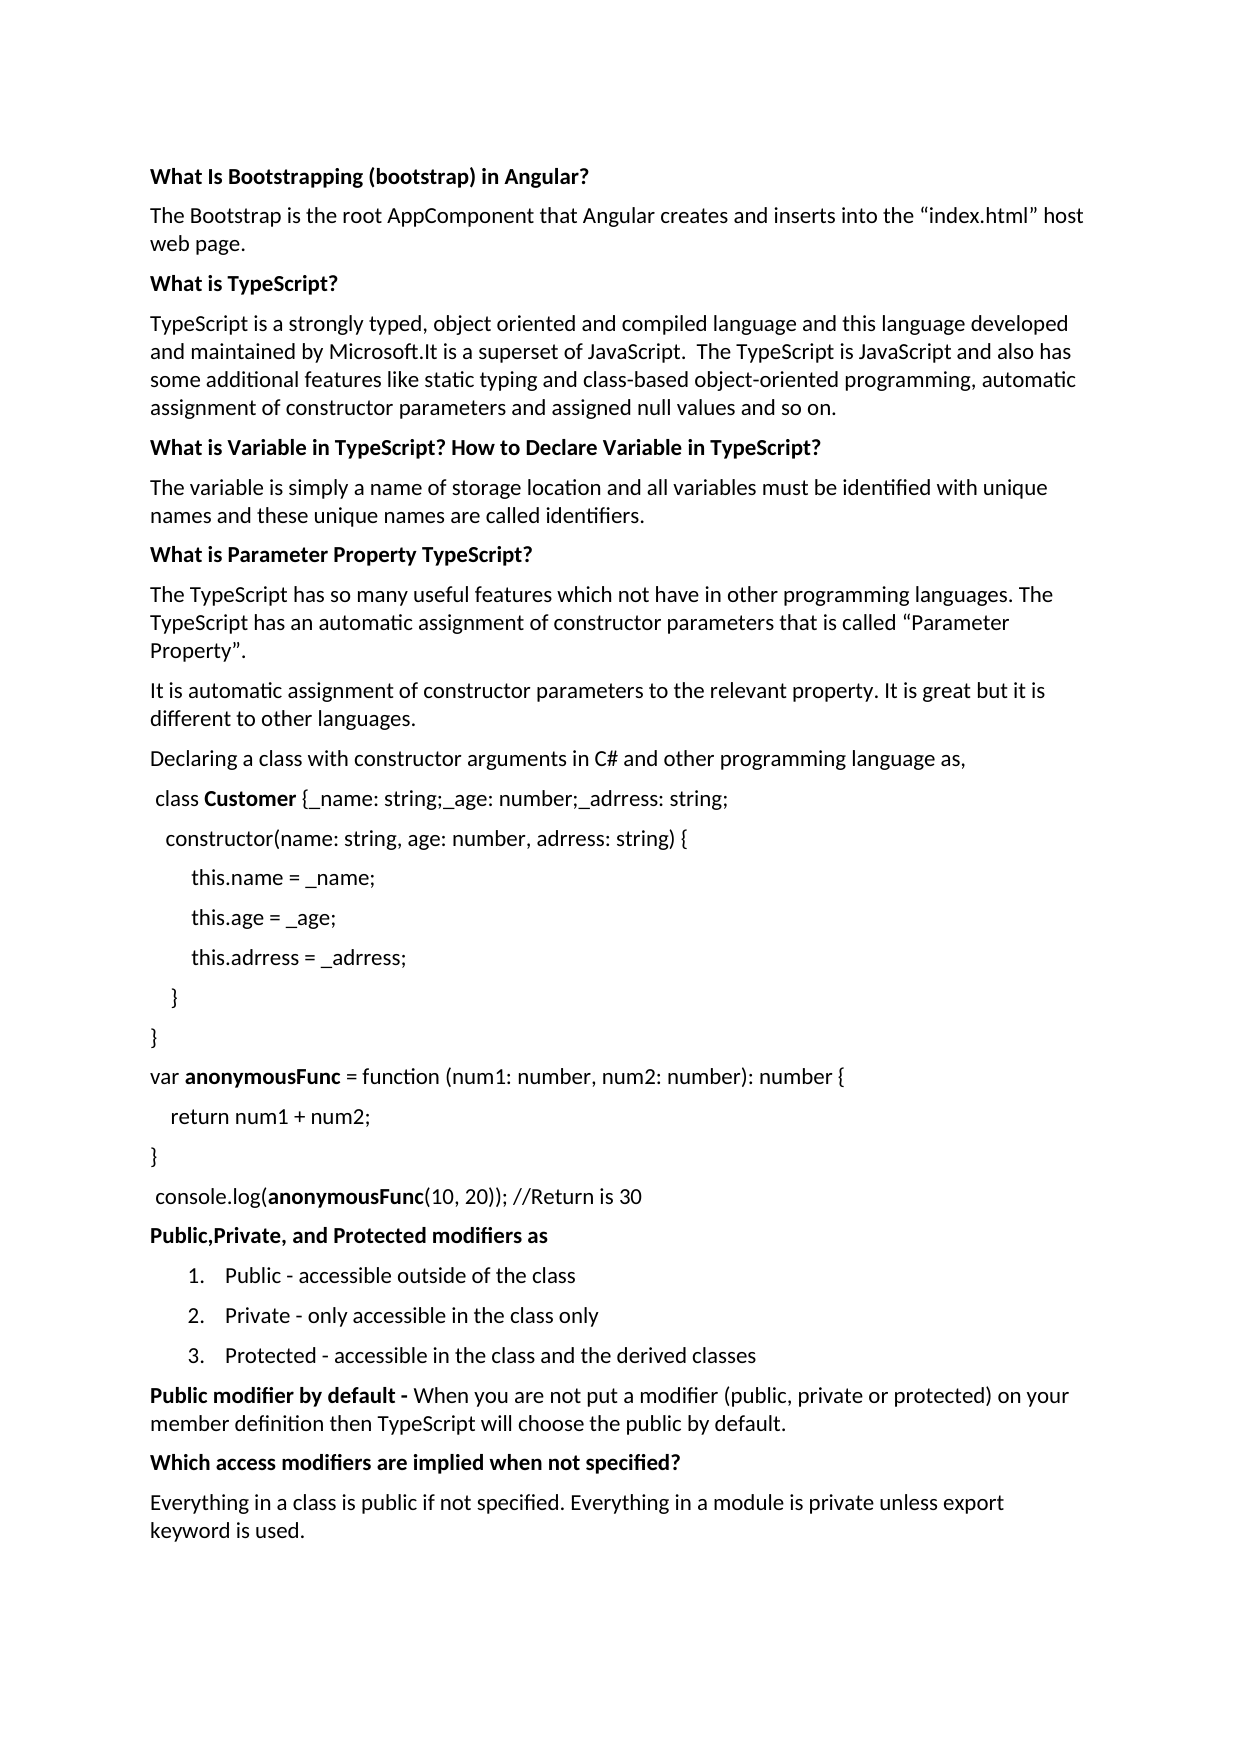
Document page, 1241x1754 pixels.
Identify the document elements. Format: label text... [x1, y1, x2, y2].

text return num1 + num2; [150, 1102, 1090, 1130]
text } [150, 1023, 1090, 1051]
text Everything in a class is public if not specified. Everything in a module is private unless export keyword is used. [150, 1488, 1090, 1544]
text var anonymousFunc = function (num1: number, num2: number): number { [150, 1062, 1090, 1090]
text console.log(anonymousFunc(10, 20)); //Return is 30 [150, 1182, 1090, 1210]
text Public,Private, and Protected modifiers as [150, 1222, 1090, 1249]
text The TypeScript has so many useful features which not have in other programming languages. The TypeScript has an automatic assignment of constructor parameters that is called “Parameter Property”. [150, 580, 1090, 664]
text What is TypeScript? [150, 269, 1090, 297]
text Declaring a class with constructor arguments in C# and other programming language as, [150, 744, 1090, 772]
text What Is Bootstrapping (bootstrap) in Angular? [150, 162, 1090, 190]
text The Bootstrap is the root AppComponent that Angular creates and inserts into the “index.html” host web page. [150, 202, 1090, 258]
text What is Parameter Property TypeScript? [150, 541, 1090, 569]
text The variable is simply a name of storage location and all variables must be identified with unique names and these unique names are called identifiers. [150, 473, 1090, 529]
text class Customer {_name: string;_age: number;_adrress: string; [150, 784, 1090, 812]
text It is automatic assignment of constructor parameters to the relevant property. It is great but it is different to other languages. [150, 676, 1090, 732]
text } [150, 1142, 1090, 1170]
text Public modifier by default - When you are not put a modifier (public, private or protected) on your member definition then TypeScript will choose the public by default. [150, 1381, 1090, 1437]
list Protected - accessible in the class and the derived classes [187, 1341, 1090, 1369]
text TypeScript is a strongly typed, object oriented and compiled language and this language developed and maintained by Microsoft.It is a superset of JavaScript. The TypeScript is JavaScript and also has some additional features like static typing and class-based object-oriented programming, automatic assignment of constructor parameters and assigned null values and so on. [150, 309, 1090, 421]
list Public - accessible outside of the class [187, 1261, 1090, 1289]
text constructor(name: string, age: number, adrress: string) { [150, 824, 1090, 852]
text this.name = _name; [150, 863, 1090, 891]
text } [150, 983, 1090, 1011]
list Private - only accessible in the class only [187, 1301, 1090, 1329]
text this.adrress = _adrress; [150, 943, 1090, 971]
text this.age = _age; [150, 903, 1090, 931]
text What is Variable in TypeScript? How to Declare Variable in TypeScript? [150, 433, 1090, 461]
text Which access modifiers are implied when not specified? [150, 1448, 1090, 1477]
